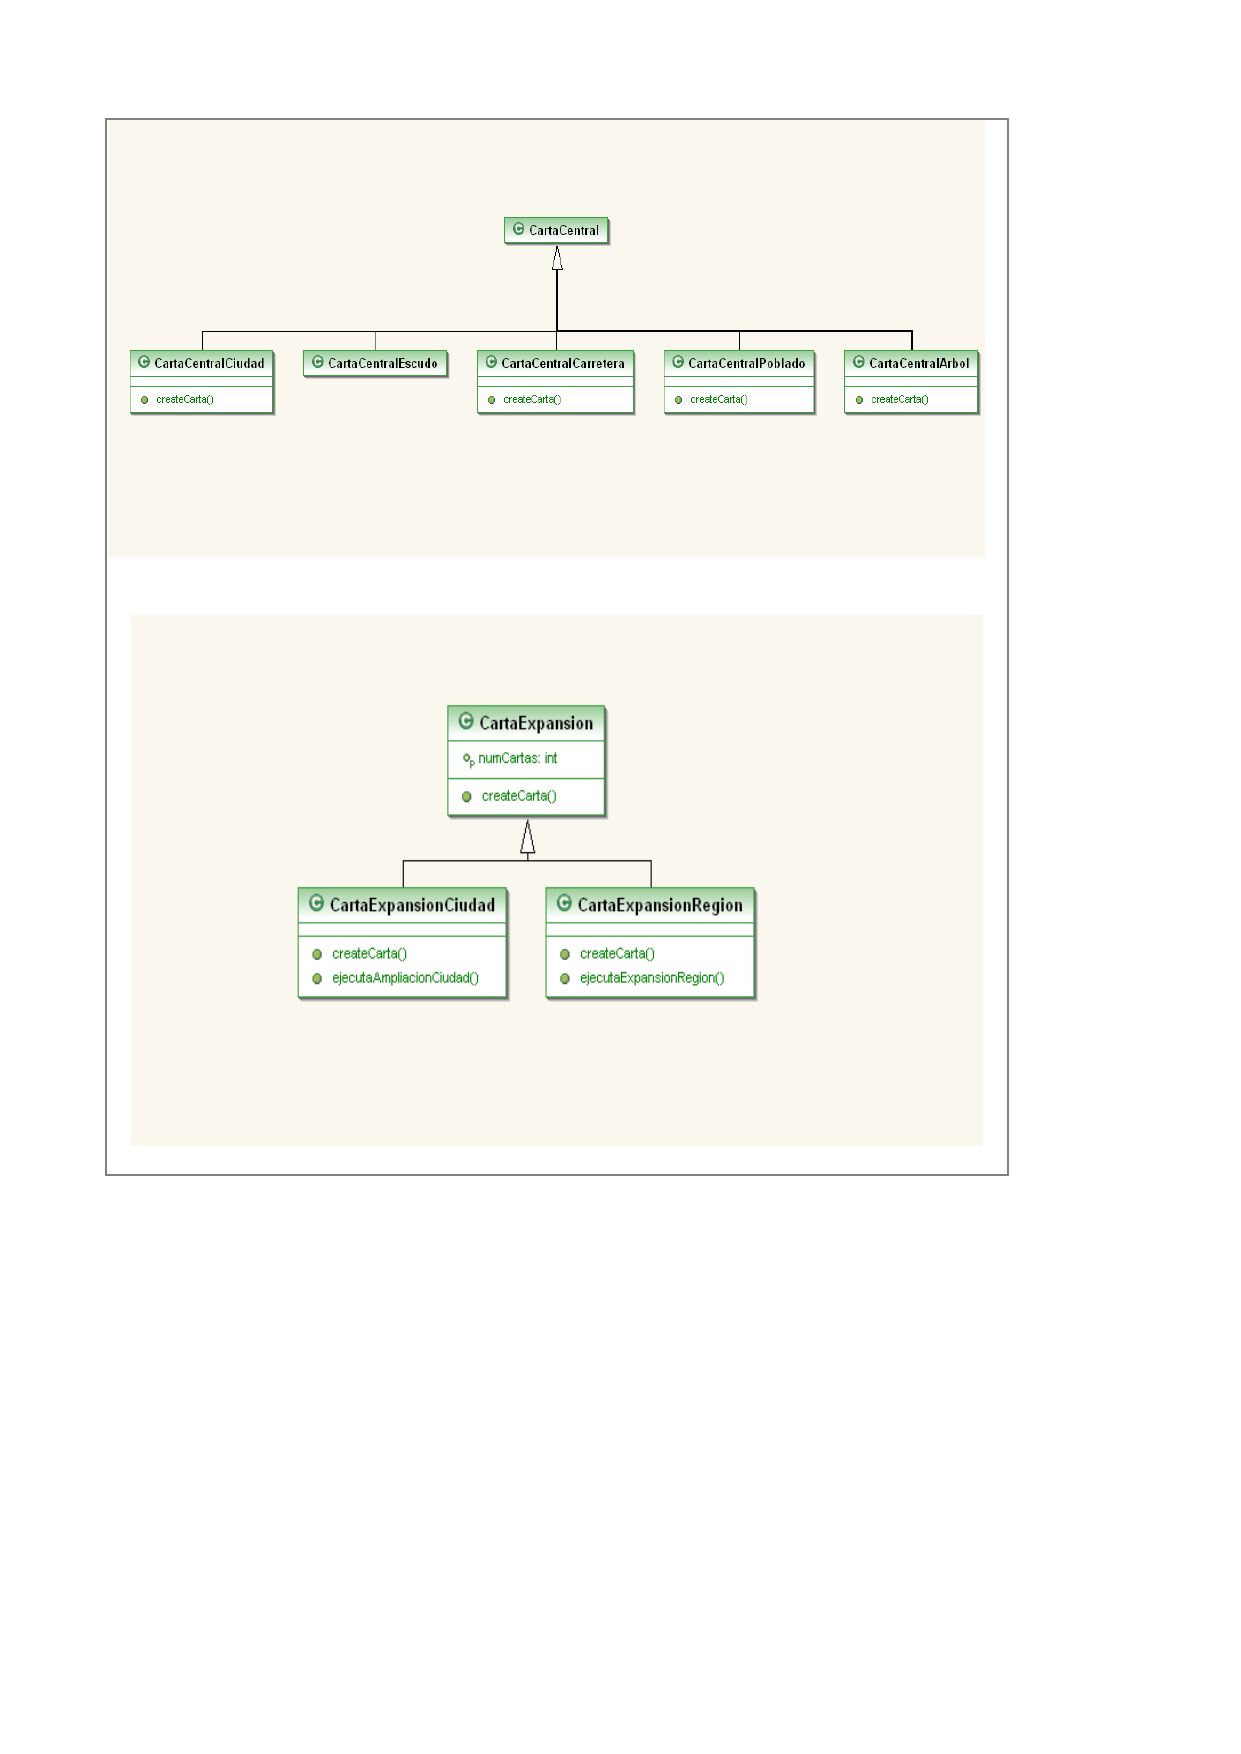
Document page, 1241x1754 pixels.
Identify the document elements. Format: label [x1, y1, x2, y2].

picture [131, 615, 983, 1146]
table_cell [107, 120, 1007, 1174]
picture [108, 120, 1006, 558]
